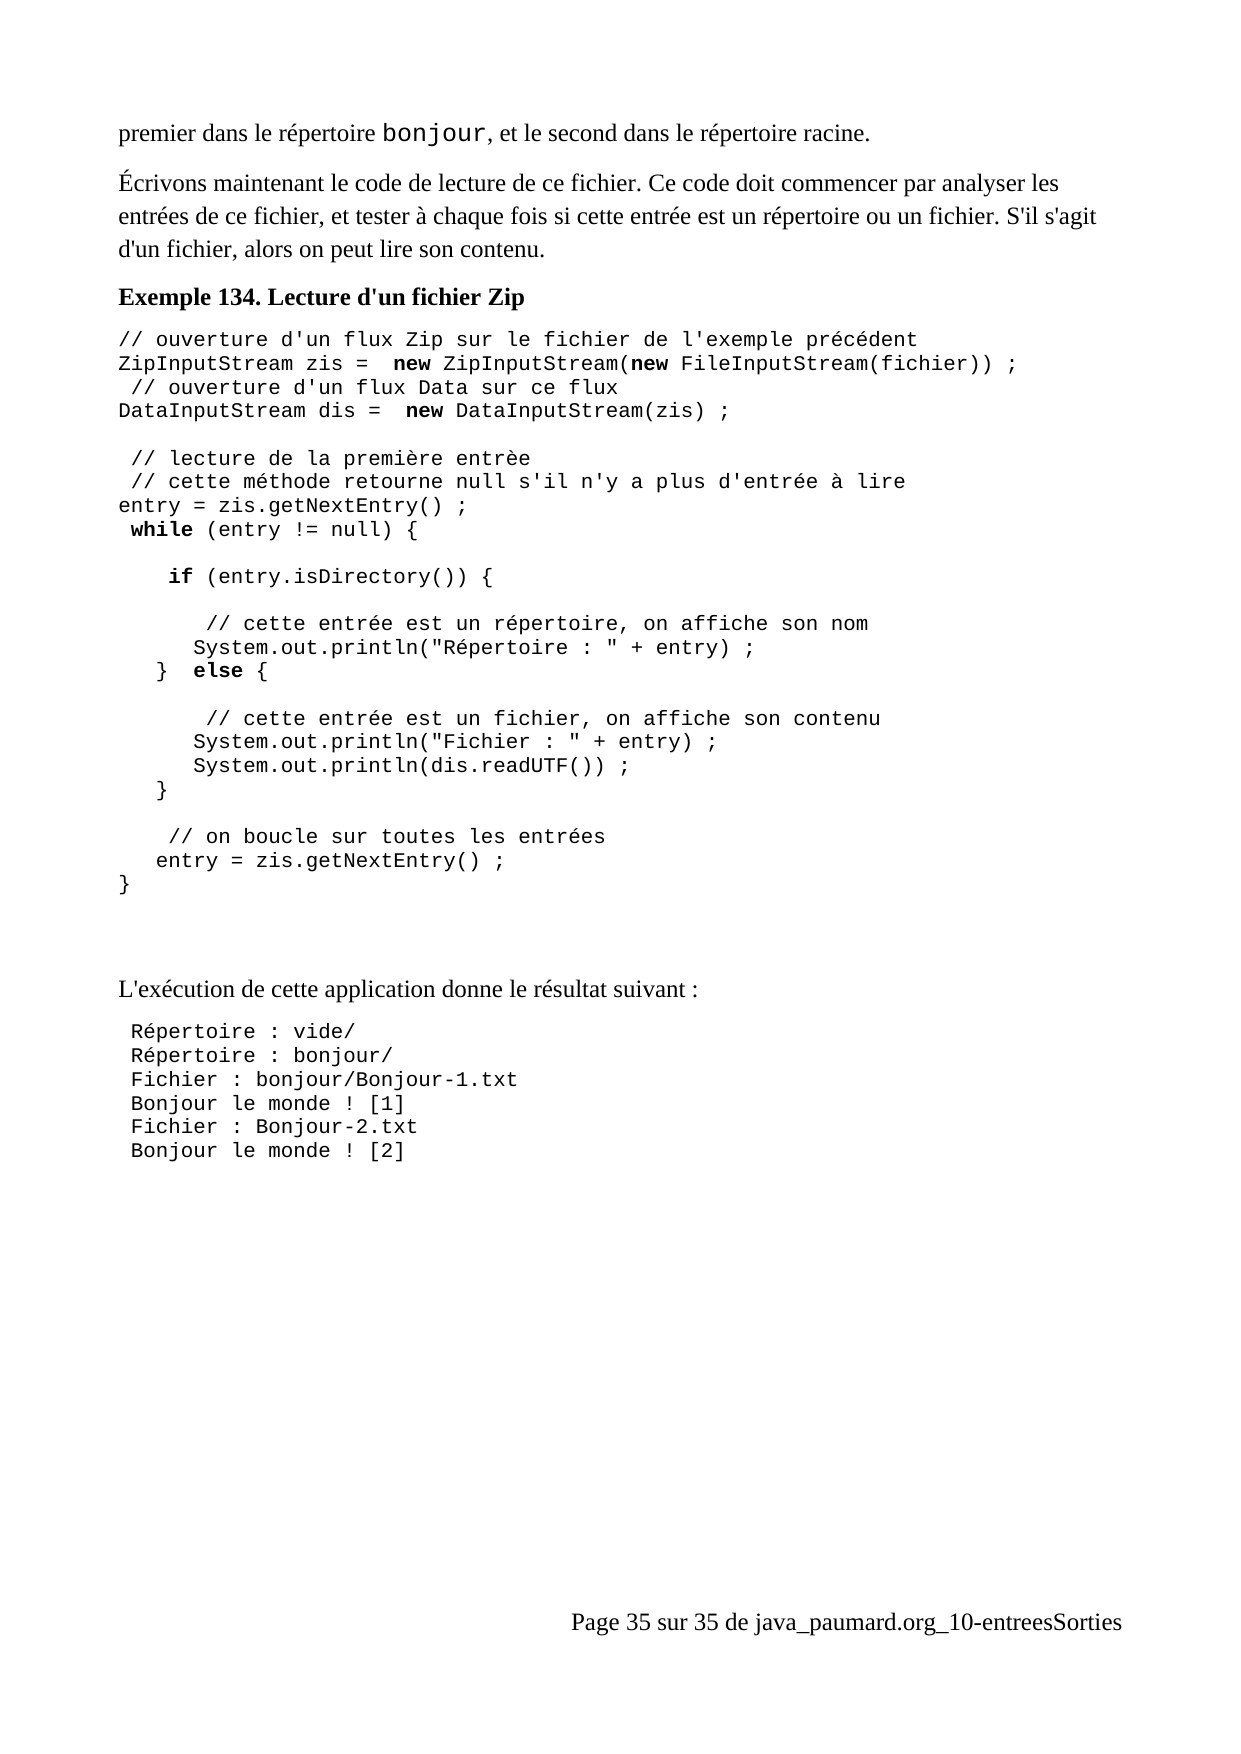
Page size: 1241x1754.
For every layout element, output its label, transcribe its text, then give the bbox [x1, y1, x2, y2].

text // on boucle sur toutes les entrées [118, 826, 1122, 849]
text Bonjour le monde ! [2] [118, 1140, 1122, 1163]
text Répertoire : bonjour/ [118, 1045, 1122, 1069]
text System.out.println("Fichier : " + entry) ; [118, 731, 1122, 755]
text Fichier : bonjour/Bonjour-1.txt [118, 1069, 1122, 1092]
text Exemple 134. Lecture d'un fichier Zip [118, 282, 1122, 311]
text // cette entrée est un répertoire, on affiche son nom [118, 613, 1122, 637]
text System.out.println("Répertoire : " + entry) ; [118, 637, 1122, 660]
text while (entry != null) { [118, 518, 1122, 542]
text entry = zis.getNextEntry() ; [118, 495, 1122, 518]
text } [118, 873, 1122, 897]
text if (entry.isDirectory()) { [118, 566, 1122, 589]
text Répertoire : vide/ [118, 1022, 1122, 1045]
text } [118, 779, 1122, 802]
text Écrivons maintenant le code de lecture de ce fichier. Ce code doit commencer par analyser les entrées de ce fichier, et tester à chaque fois si cette entrée est un répertoire ou un fichier. S'il s'agit d'un fichier, alors on peut lire son contenu. [118, 168, 1122, 263]
text Fichier : Bonjour-2.txt [118, 1116, 1122, 1140]
text } else { [118, 660, 1122, 684]
text // ouverture d'un flux Data sur ce flux [118, 377, 1122, 400]
text DataInputStream dis = new DataInputStream(zis) ; [118, 400, 1122, 424]
text entry = zis.getNextEntry() ; [118, 849, 1122, 873]
text ZipInputStream zis = new ZipInputStream(new FileInputStream(fichier)) ; [118, 353, 1122, 377]
text Bonjour le monde ! [1] [118, 1092, 1122, 1116]
text L'exécution de cette application donne le résultat suivant : [118, 974, 1122, 1003]
text premier dans le répertoire bonjour, et le second dans le répertoire racine. [118, 118, 1122, 149]
text // ouverture d'un flux Zip sur le fichier de l'exemple précédent [118, 329, 1122, 353]
text // lecture de la première entrèe [118, 448, 1122, 471]
text // cette entrée est un fichier, on affiche son contenu [118, 708, 1122, 731]
text // cette méthode retourne null s'il n'y a plus d'entrée à lire [118, 471, 1122, 495]
text System.out.println(dis.readUTF()) ; [118, 755, 1122, 779]
